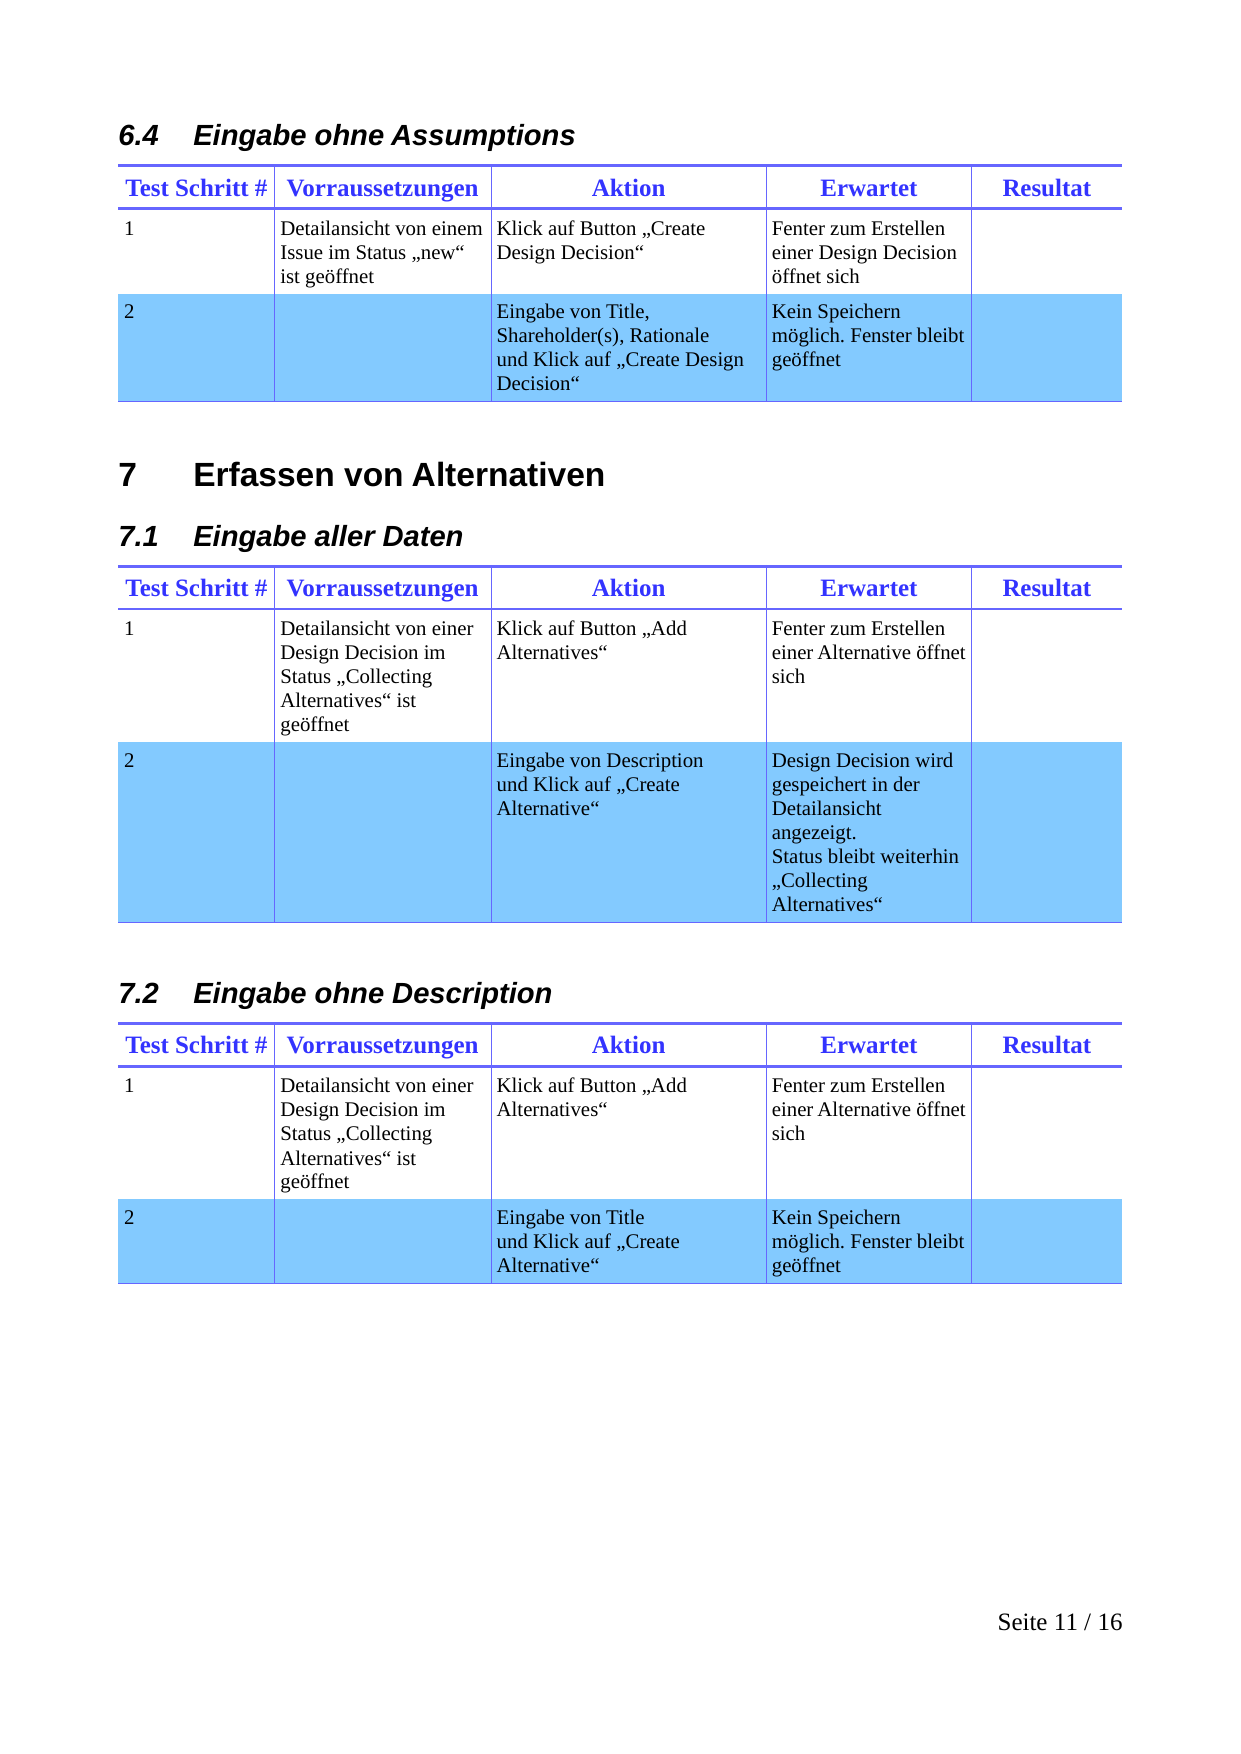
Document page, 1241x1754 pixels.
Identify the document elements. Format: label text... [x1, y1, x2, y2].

table_cell 2 [118, 294, 274, 401]
table_cell 1 [118, 1068, 274, 1199]
table_cell Klick auf Button „Add Alternatives“ [492, 1068, 766, 1199]
table_cell Detailansicht von einem Issue im Status „new“ ist geöffnet [275, 210, 491, 293]
table_cell Kein Speichern möglich. Fenster bleibt geöffnet [767, 294, 971, 401]
table_header Vorraussetzungen [275, 568, 491, 608]
table_header Erwartet [767, 568, 971, 608]
table_cell [972, 1199, 1122, 1283]
table_cell Fenter zum Erstellen einer Alternative öffnet sich [767, 1068, 971, 1199]
table_cell [972, 742, 1122, 922]
table_cell [972, 610, 1122, 742]
table_header Resultat [972, 167, 1122, 207]
table_cell [972, 294, 1122, 401]
table_cell [275, 742, 491, 922]
table_cell 2 [118, 1199, 274, 1283]
table_cell 1 [118, 210, 274, 293]
subtitle Erfassen von Alternativen [118, 455, 1122, 494]
table_header Test Schritt # [118, 167, 274, 207]
table_header Erwartet [767, 1025, 971, 1065]
table_header Test Schritt # [118, 568, 274, 608]
table_header Vorraussetzungen [275, 1025, 491, 1065]
table_header Erwartet [767, 167, 971, 207]
table_cell Detailansicht von einer Design Decision im Status „Collecting Alternatives“ ist geöffnet [275, 610, 491, 742]
table_cell [972, 1068, 1122, 1199]
table_cell Detailansicht von einer Design Decision im Status „Collecting Alternatives“ ist geöffnet [275, 1068, 491, 1199]
table_cell Eingabe von Title, Shareholder(s), Rationale und Klick auf „Create Design Decision“ [492, 294, 766, 401]
table_cell Klick auf Button „Create Design Decision“ [492, 210, 766, 293]
table_cell 2 [118, 742, 274, 922]
table_header Test Schritt # [118, 1025, 274, 1065]
table_header Aktion [492, 568, 766, 608]
table_header Vorraussetzungen [275, 167, 491, 207]
table_header Aktion [492, 1025, 766, 1065]
table_cell Klick auf Button „Add Alternatives“ [492, 610, 766, 742]
table_cell [972, 210, 1122, 293]
subtitle Eingabe ohne Description [118, 976, 1122, 1009]
subtitle Eingabe aller Daten [118, 519, 1122, 552]
table_cell Fenter zum Erstellen einer Alternative öffnet sich [767, 610, 971, 742]
subtitle Eingabe ohne Assumptions [118, 118, 1122, 152]
table_cell Eingabe von Description und Klick auf „Create Alternative“ [492, 742, 766, 922]
table_cell [275, 294, 491, 401]
table_cell 1 [118, 610, 274, 742]
table_header Resultat [972, 568, 1122, 608]
table_header Aktion [492, 167, 766, 207]
table_cell Design Decision wird gespeichert in der Detailansicht angezeigt. Status bleibt weiterhin „Collecting Alternatives“ [767, 742, 971, 922]
table_header Resultat [972, 1025, 1122, 1065]
table_cell Eingabe von Title und Klick auf „Create Alternative“ [492, 1199, 766, 1283]
table_cell Fenter zum Erstellen einer Design Decision öffnet sich [767, 210, 971, 293]
table_cell Kein Speichern möglich. Fenster bleibt geöffnet [767, 1199, 971, 1283]
table_cell [275, 1199, 491, 1283]
